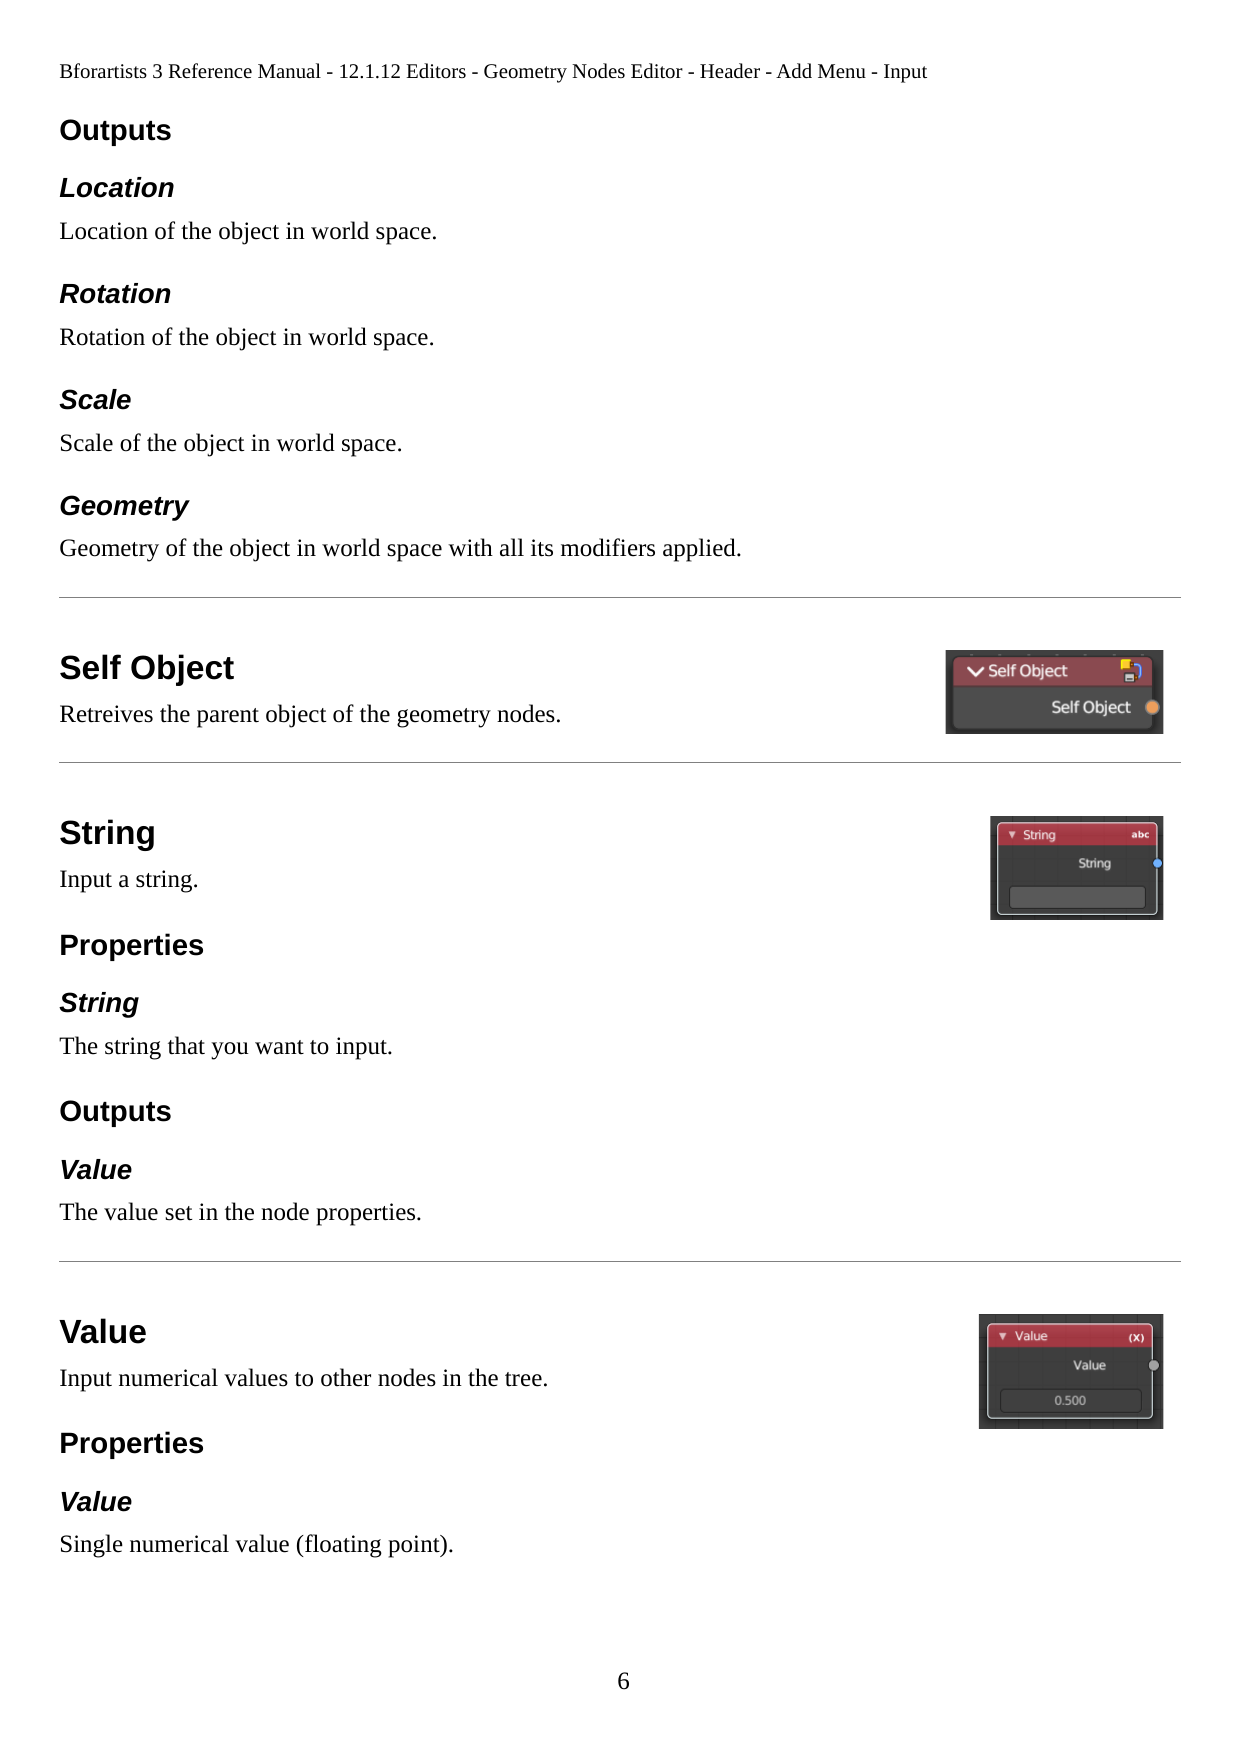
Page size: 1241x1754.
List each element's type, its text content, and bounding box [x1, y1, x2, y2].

subtitle Scale [59, 383, 1181, 415]
text Retreives the parent object of the geometry nodes. [59, 699, 945, 727]
text The string that you want to input. [59, 1031, 1181, 1059]
subtitle Properties [59, 928, 1181, 961]
subtitle String [59, 813, 1181, 851]
subtitle Value [59, 1153, 1181, 1185]
picture [990, 816, 1164, 920]
text Single numerical value (floating point). [59, 1529, 1181, 1558]
text Rotation of the object in world space. [59, 322, 1181, 350]
text Scale of the object in world space. [59, 428, 1181, 456]
subtitle Value [59, 1312, 1181, 1350]
subtitle Outputs [59, 113, 1181, 146]
subtitle Self Object [59, 648, 1181, 686]
text Geometry of the object in world space with all its modifiers applied. [59, 533, 1181, 562]
subtitle Outputs [59, 1094, 1181, 1128]
text Input numerical values to other nodes in the tree. [59, 1363, 978, 1391]
text Location of the object in world space. [59, 216, 1181, 244]
subtitle String [59, 986, 1181, 1018]
subtitle Rotation [59, 277, 1181, 309]
subtitle Geometry [59, 489, 1181, 521]
picture [978, 1314, 1164, 1429]
text Input a string. [59, 864, 990, 893]
text The value set in the node properties. [59, 1197, 1181, 1226]
picture [945, 650, 1164, 734]
text [1164, 864, 1181, 893]
subtitle Location [59, 171, 1181, 203]
subtitle Value [59, 1485, 1181, 1517]
subtitle Properties [59, 1426, 1181, 1460]
